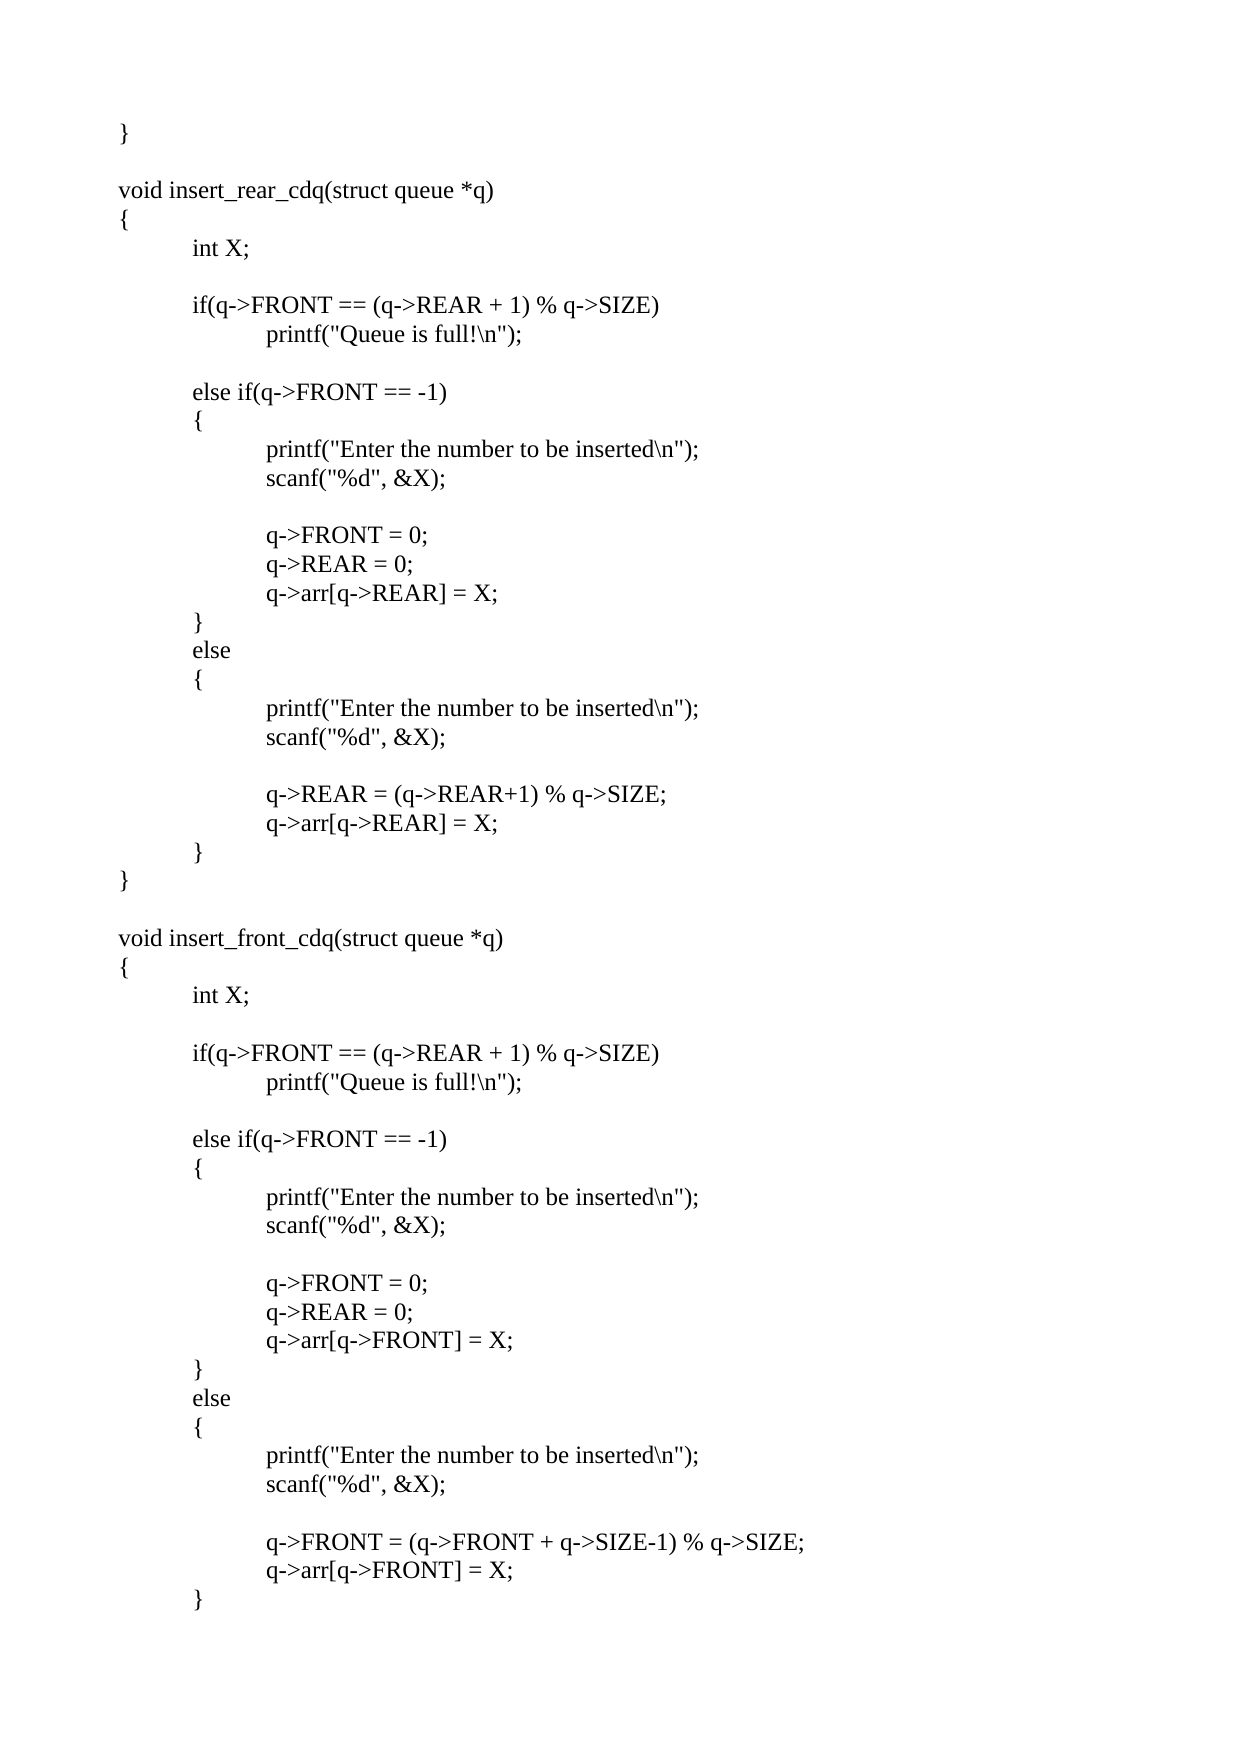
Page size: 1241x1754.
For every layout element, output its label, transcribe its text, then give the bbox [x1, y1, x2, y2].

text q->REAR = (q->REAR+1) % q->SIZE; [118, 779, 1122, 808]
text else if(q->FRONT == -1) [118, 1124, 1122, 1153]
text { [118, 1412, 1122, 1441]
text if(q->FRONT == (q->REAR + 1) % q->SIZE) [118, 1038, 1122, 1067]
text printf("Enter the number to be inserted\n"); [118, 1441, 1122, 1469]
text if(q->FRONT == (q->REAR + 1) % q->SIZE) [118, 291, 1122, 319]
text q->arr[q->FRONT] = X; [118, 1326, 1122, 1354]
text else [118, 636, 1122, 664]
text } [118, 118, 1122, 147]
text { [118, 664, 1122, 693]
text } [118, 1354, 1122, 1383]
text q->arr[q->REAR] = X; [118, 808, 1122, 837]
text void insert_front_cdq(struct queue *q) [118, 923, 1122, 952]
text void insert_rear_cdq(struct queue *q) [118, 176, 1122, 204]
text scanf("%d", &X); [118, 722, 1122, 751]
text } [118, 1584, 1122, 1613]
text scanf("%d", &X); [118, 1469, 1122, 1498]
text scanf("%d", &X); [118, 1211, 1122, 1239]
text printf("Enter the number to be inserted\n"); [118, 693, 1122, 722]
text int X; [118, 981, 1122, 1009]
text int X; [118, 233, 1122, 262]
text } [118, 866, 1122, 894]
text printf("Enter the number to be inserted\n"); [118, 434, 1122, 463]
text q->FRONT = 0; [118, 521, 1122, 549]
text else [118, 1383, 1122, 1412]
text printf("Enter the number to be inserted\n"); [118, 1182, 1122, 1211]
text } [118, 837, 1122, 866]
text scanf("%d", &X); [118, 463, 1122, 492]
text } [118, 607, 1122, 636]
text printf("Queue is full!\n"); [118, 1067, 1122, 1096]
text q->FRONT = 0; [118, 1268, 1122, 1297]
text { [118, 952, 1122, 981]
text q->REAR = 0; [118, 1297, 1122, 1326]
text { [118, 406, 1122, 434]
text q->arr[q->FRONT] = X; [118, 1556, 1122, 1584]
text q->arr[q->REAR] = X; [118, 578, 1122, 607]
text q->REAR = 0; [118, 549, 1122, 578]
text q->FRONT = (q->FRONT + q->SIZE-1) % q->SIZE; [118, 1527, 1122, 1556]
text { [118, 204, 1122, 233]
text printf("Queue is full!\n"); [118, 319, 1122, 348]
text { [118, 1153, 1122, 1182]
text else if(q->FRONT == -1) [118, 377, 1122, 406]
